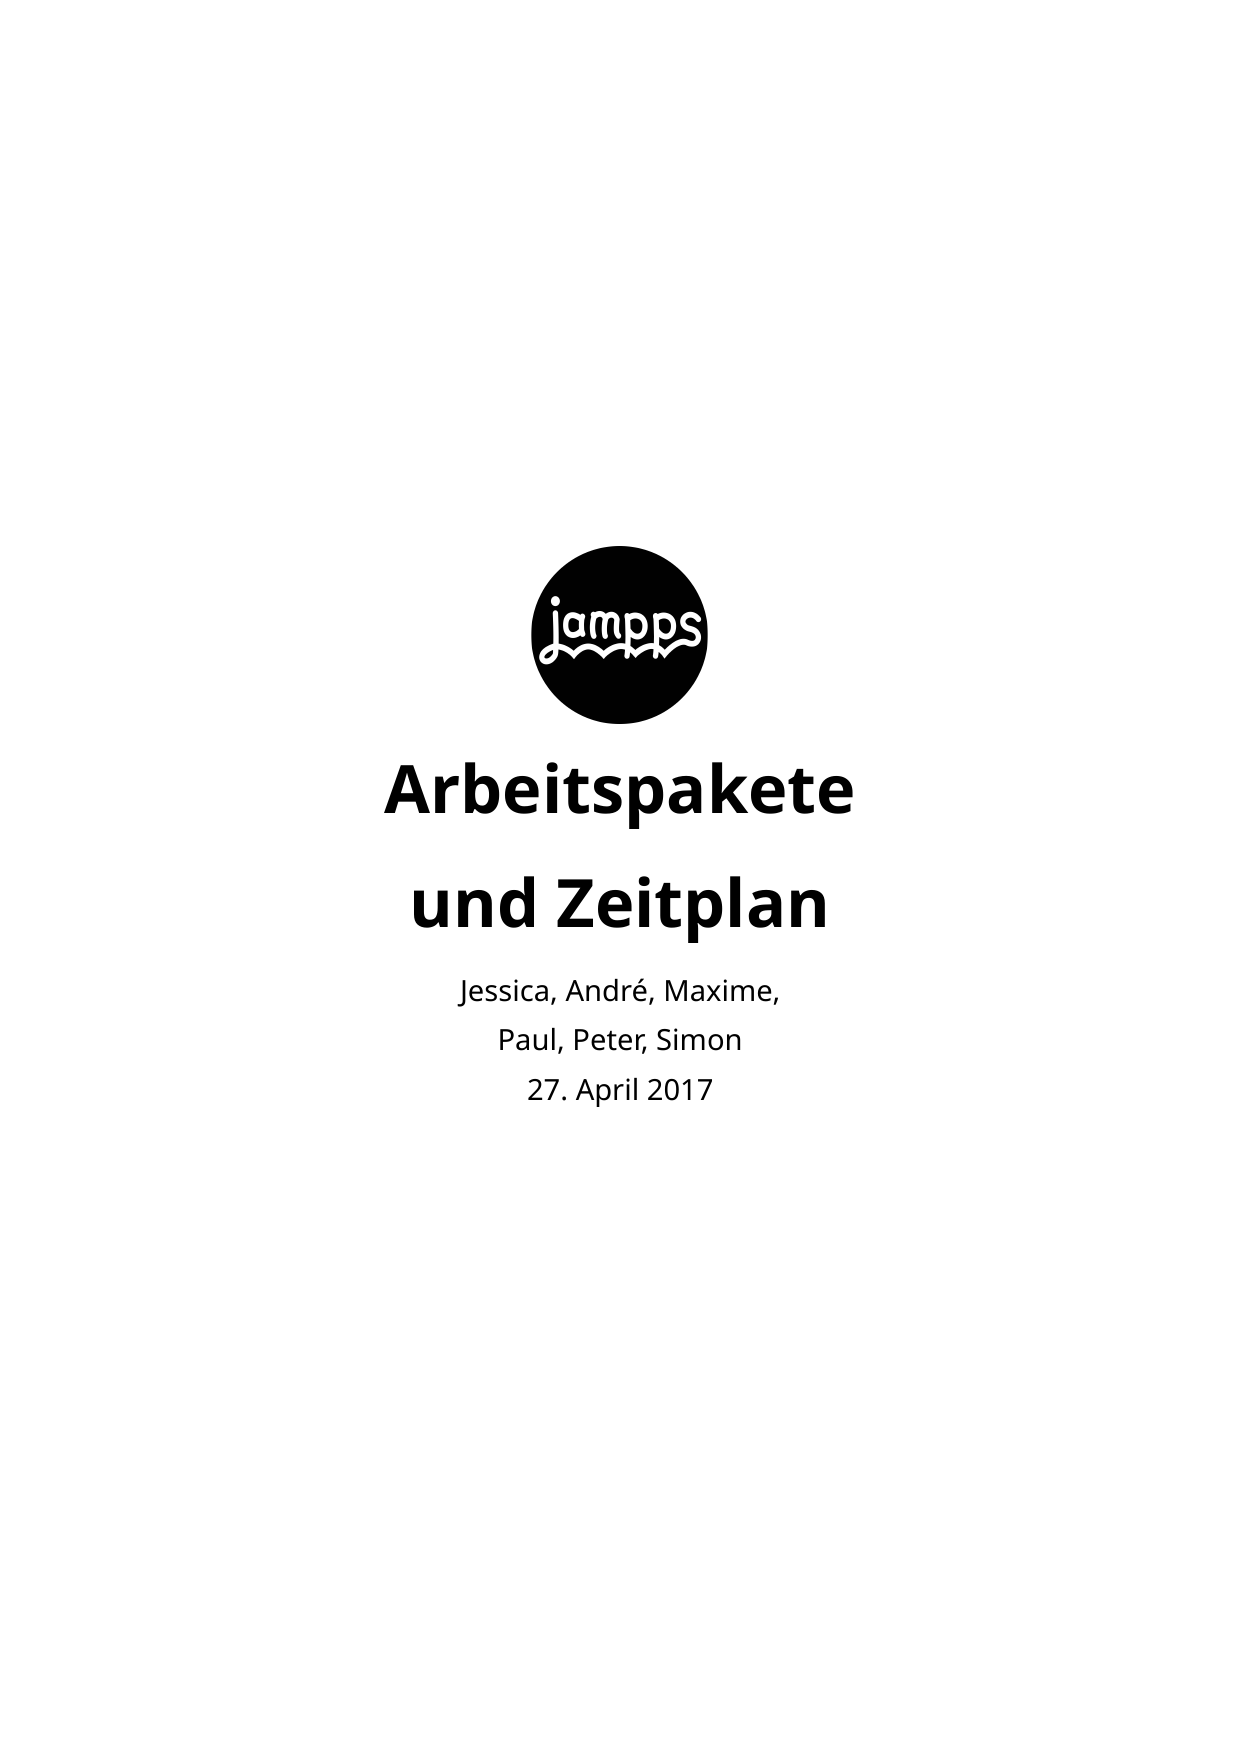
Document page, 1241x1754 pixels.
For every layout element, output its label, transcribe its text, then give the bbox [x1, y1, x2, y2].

picture [531, 546, 708, 724]
subtitle Jessica, André, Maxime, Paul, Peter, Simon 27. April 2017 [236, 970, 1004, 1109]
title Arbeitspakete und Zeitplan [236, 743, 1004, 947]
